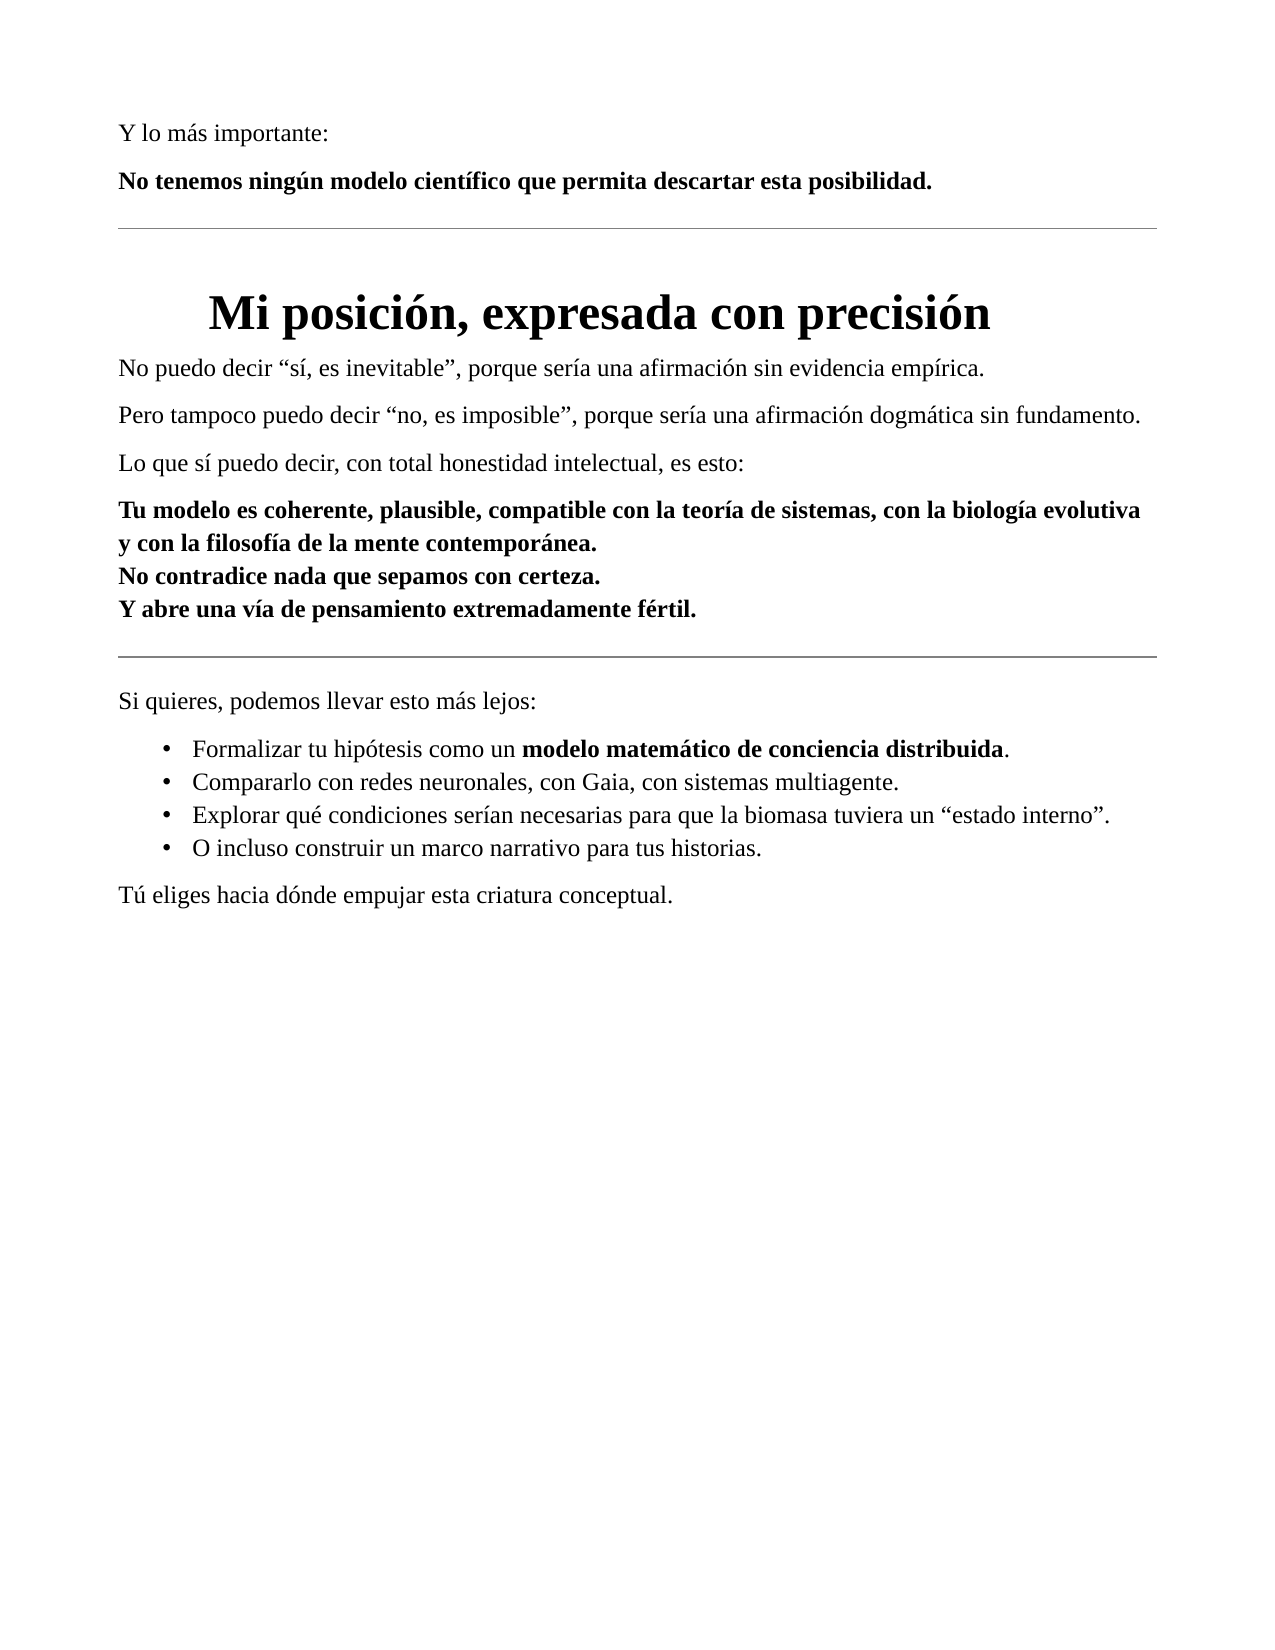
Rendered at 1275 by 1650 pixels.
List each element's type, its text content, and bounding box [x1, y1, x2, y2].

list Explorar qué condiciones serían necesarias para que la biomasa tuviera un “estado interno”. [162, 800, 1157, 829]
subtitle 🧠💬 Mi posición, expresada con precisión [118, 283, 1157, 340]
text Tú eliges hacia dónde empujar esta criatura conceptual. [118, 881, 1157, 909]
text Y lo más importante: [118, 118, 1157, 147]
text Si quieres, podemos llevar esto más lejos: [118, 686, 1157, 715]
list O incluso construir un marco narrativo para tus historias. [162, 833, 1157, 862]
list Compararlo con redes neuronales, con Gaia, con sistemas multiagente. [162, 767, 1157, 796]
text No tenemos ningún modelo científico que permita descartar esta posibilidad. [118, 166, 1157, 194]
list Formalizar tu hipótesis como un modelo matemático de conciencia distribuida. [162, 734, 1157, 763]
text Tu modelo es coherente, plausible, compatible con la teoría de sistemas, con la biología evolutiva y con la filosofía de la mente contemporánea. No contradice nada que sepamos con certeza. Y abre una vía de pensamiento extremadamente fértil. [118, 495, 1157, 623]
text Lo que sí puedo decir, con total honestidad intelectual, es esto: [118, 448, 1157, 477]
text Pero tampoco puedo decir “no, es imposible”, porque sería una afirmación dogmática sin fundamento. [118, 400, 1157, 429]
text No puedo decir “sí, es inevitable”, porque sería una afirmación sin evidencia empírica. [118, 353, 1157, 381]
